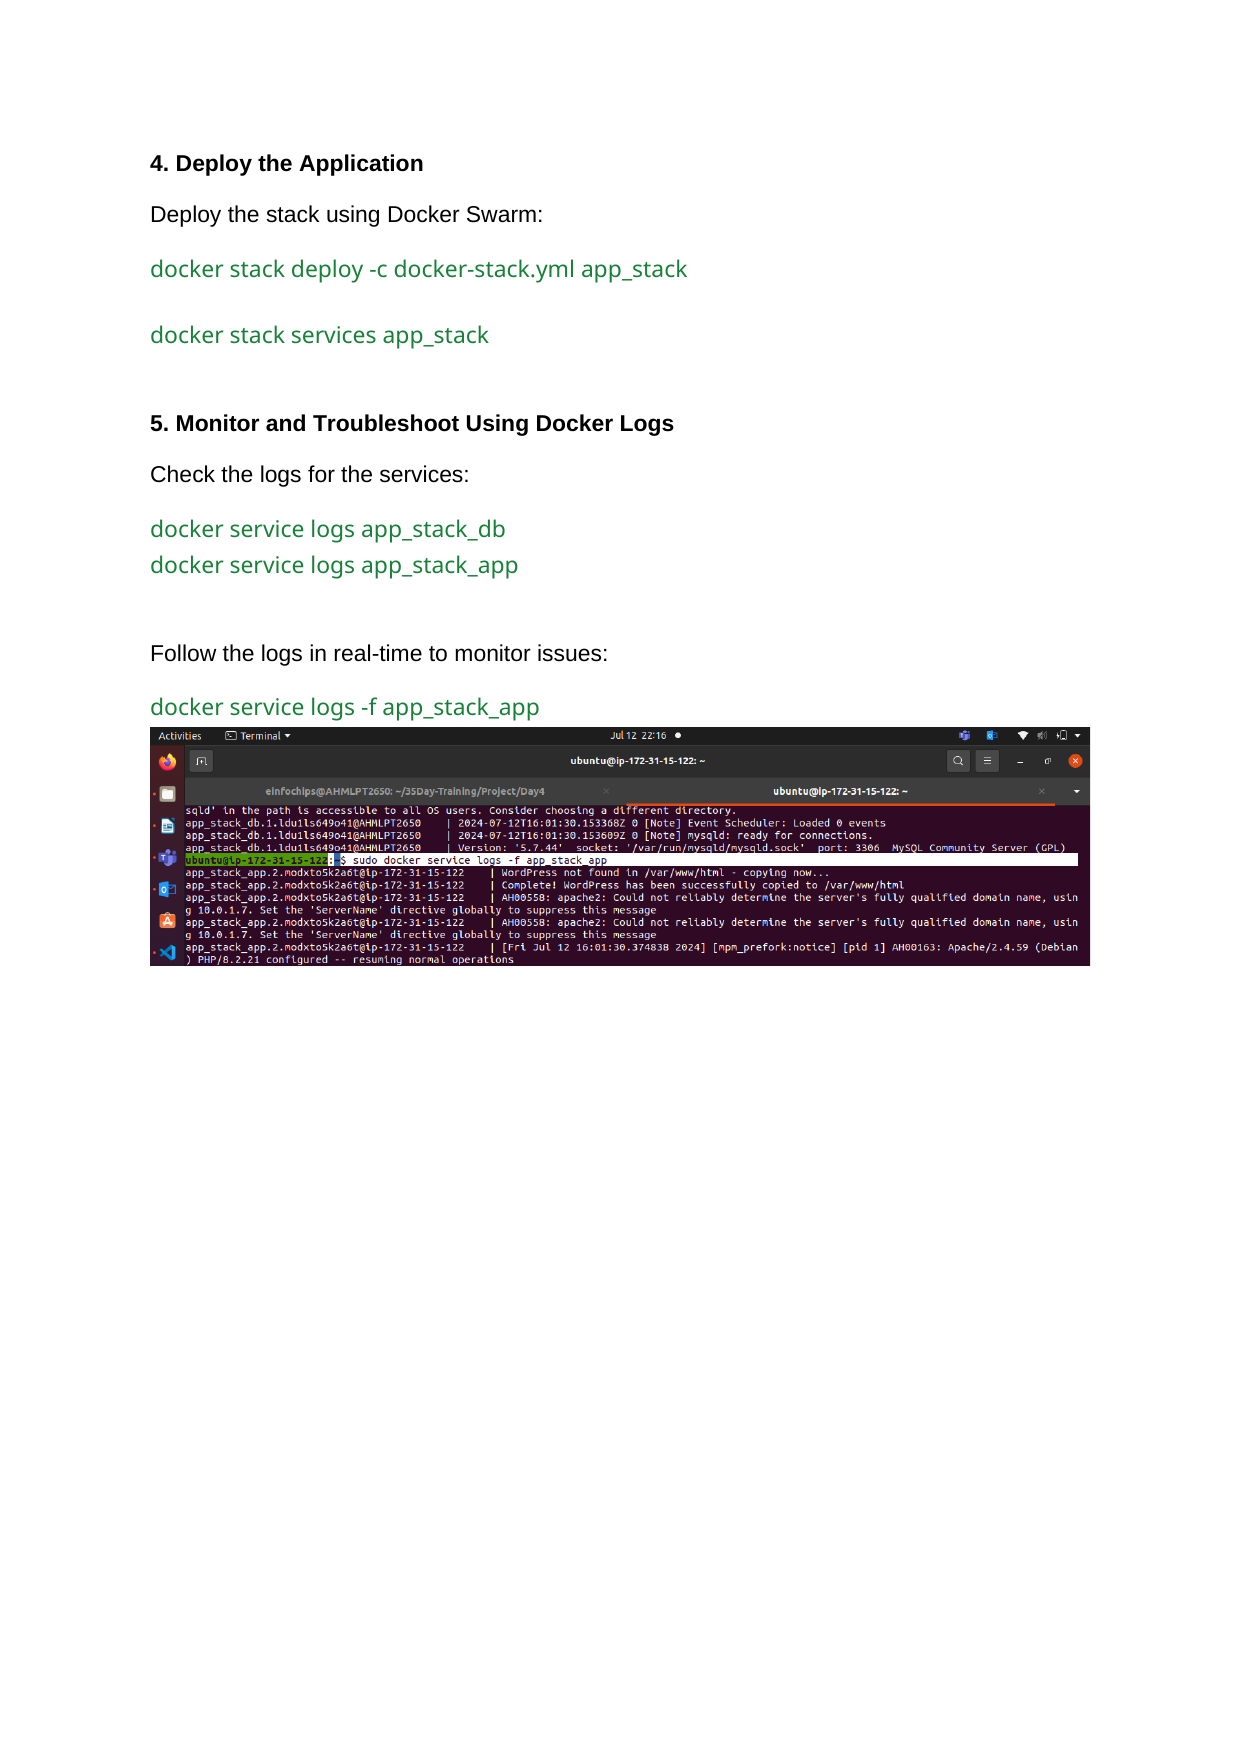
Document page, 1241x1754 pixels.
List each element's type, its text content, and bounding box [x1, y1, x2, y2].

text docker service logs app_stack_app [150, 549, 1090, 580]
subtitle 4. Deploy the Application [150, 150, 1090, 176]
text Check the logs for the services: [150, 461, 1090, 488]
subtitle 5. Monitor and Troubleshoot Using Docker Logs [150, 410, 1090, 436]
text docker service logs app_stack_db [150, 513, 1090, 544]
text docker service logs -f app_stack_app [150, 691, 1090, 722]
picture [150, 727, 1091, 966]
text docker stack services app_stack [150, 319, 1090, 350]
text docker stack deploy -c docker-stack.yml app_stack [150, 253, 1090, 284]
text Follow the logs in real-time to monitor issues: [150, 640, 1090, 666]
text Deploy the stack using Docker Swarm: [150, 201, 1090, 228]
